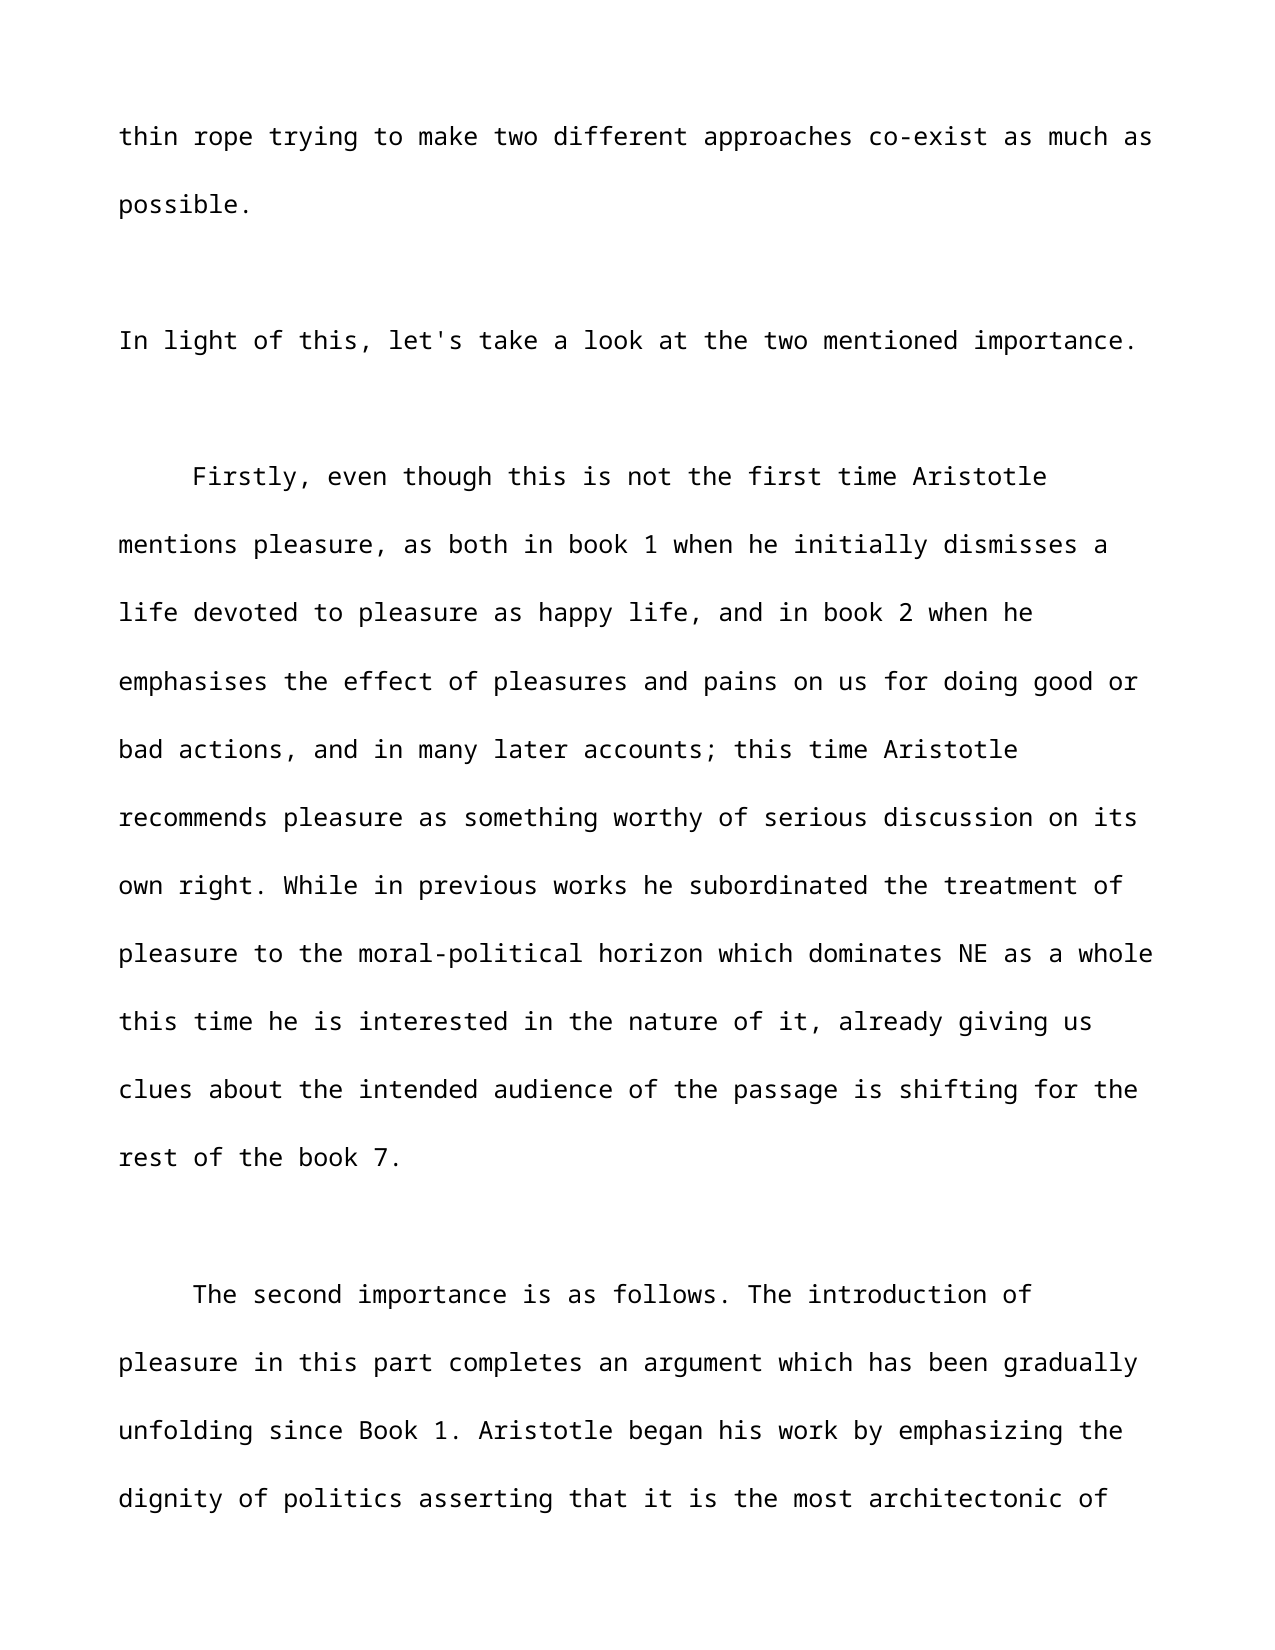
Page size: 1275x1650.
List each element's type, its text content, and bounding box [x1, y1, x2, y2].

text Firstly, even though this is not the first time Aristotle mentions pleasure, as both in book 1 when he initially dismisses a life devoted to pleasure as happy life, and in book 2 when he emphasises the effect of pleasures and pains on us for doing good or bad actions, and in many later accounts; this time Aristotle recommends pleasure as something worthy of serious discussion on its own right. While in previous works he subordinated the treatment of pleasure to the moral-political horizon which dominates NE as a whole this time he is interested in the nature of it, already giving us clues about the intended audience of the passage is shifting for the rest of the book 7. [118, 459, 1157, 1174]
text thin rope trying to make two different approaches co-exist as much as possible. [118, 118, 1157, 220]
text The second importance is as follows. The introduction of pleasure in this part completes an argument which has been gradually unfolding since Book 1. Aristotle began his work by emphasizing the dignity of politics asserting that it is the most architectonic of [118, 1276, 1157, 1515]
text In light of this, let's take a look at the two mentioned importance. [118, 322, 1157, 357]
